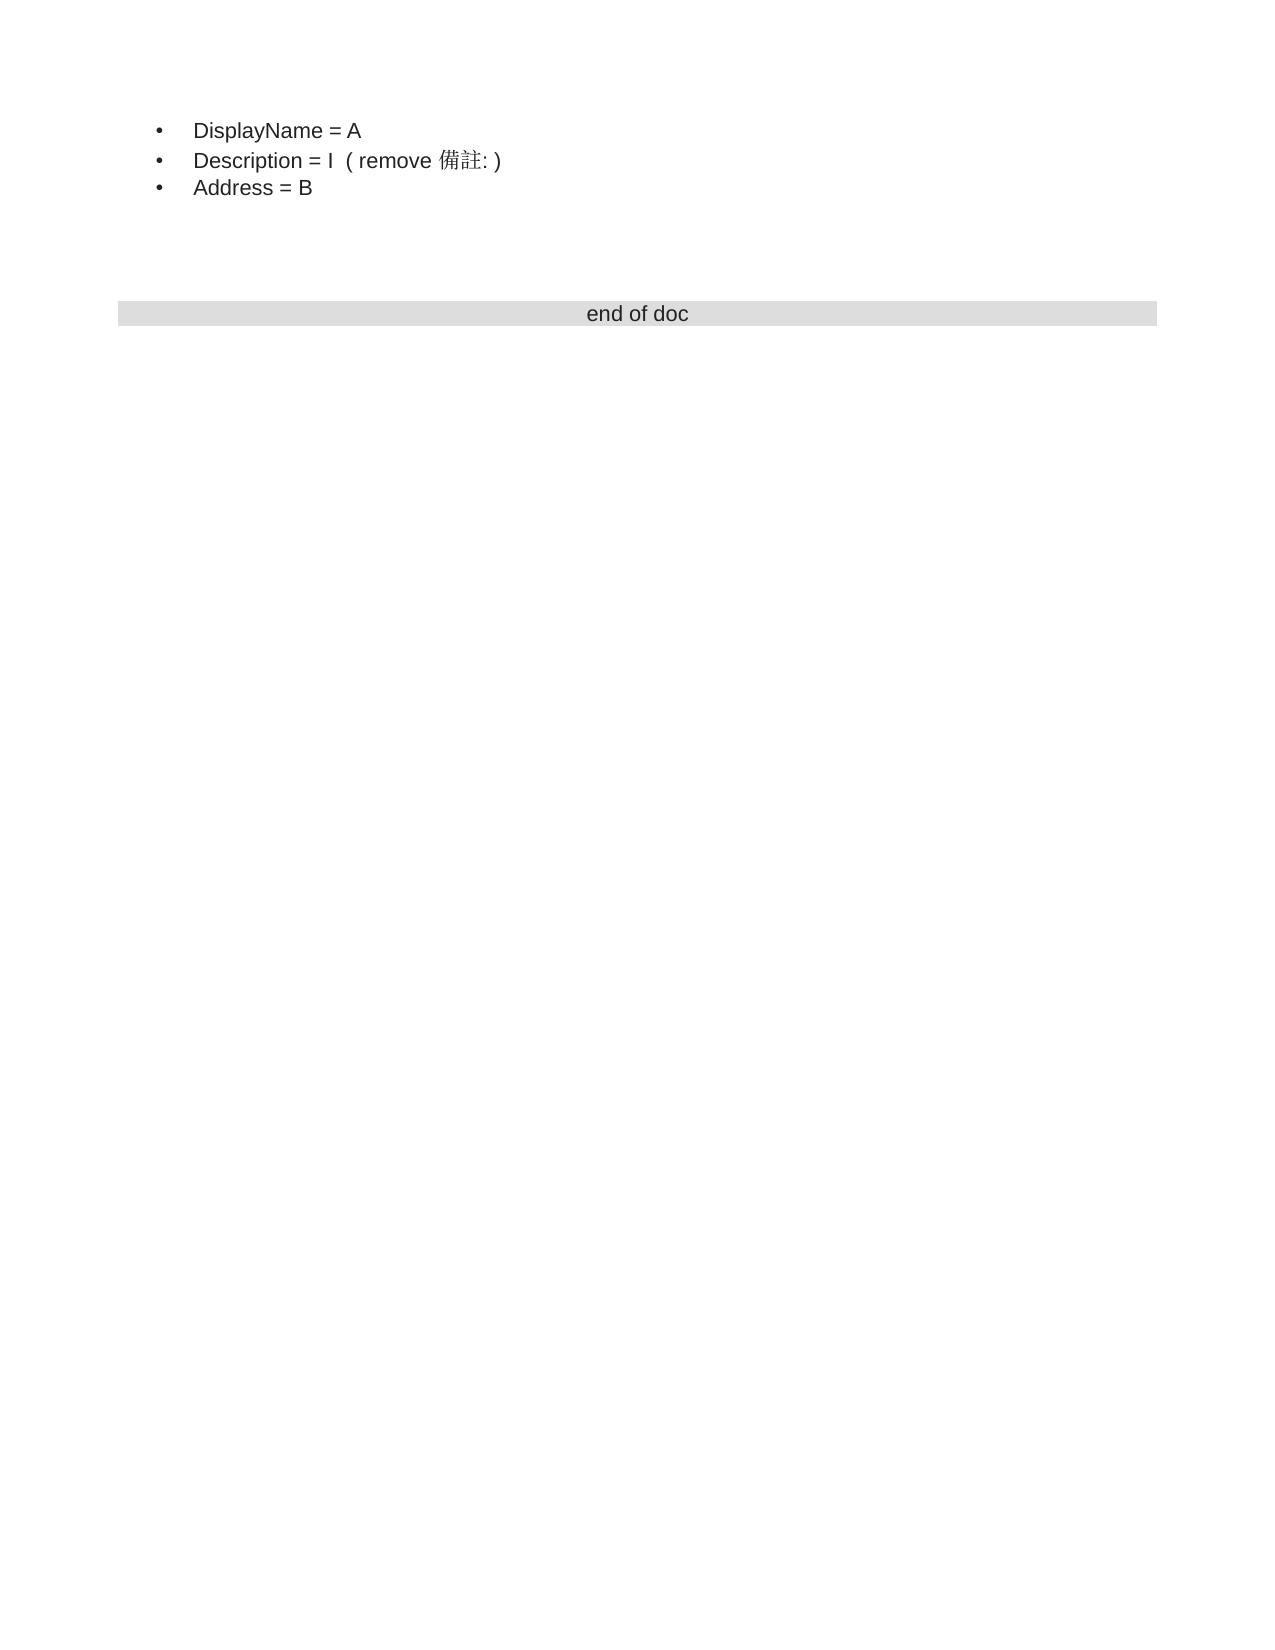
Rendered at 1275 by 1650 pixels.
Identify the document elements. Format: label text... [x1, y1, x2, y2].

list DisplayName = A [156, 118, 1157, 143]
list Description = I ( remove 備註: ) [156, 143, 1157, 175]
subtitle end of doc [118, 301, 1157, 326]
list Address = B [156, 175, 1157, 200]
